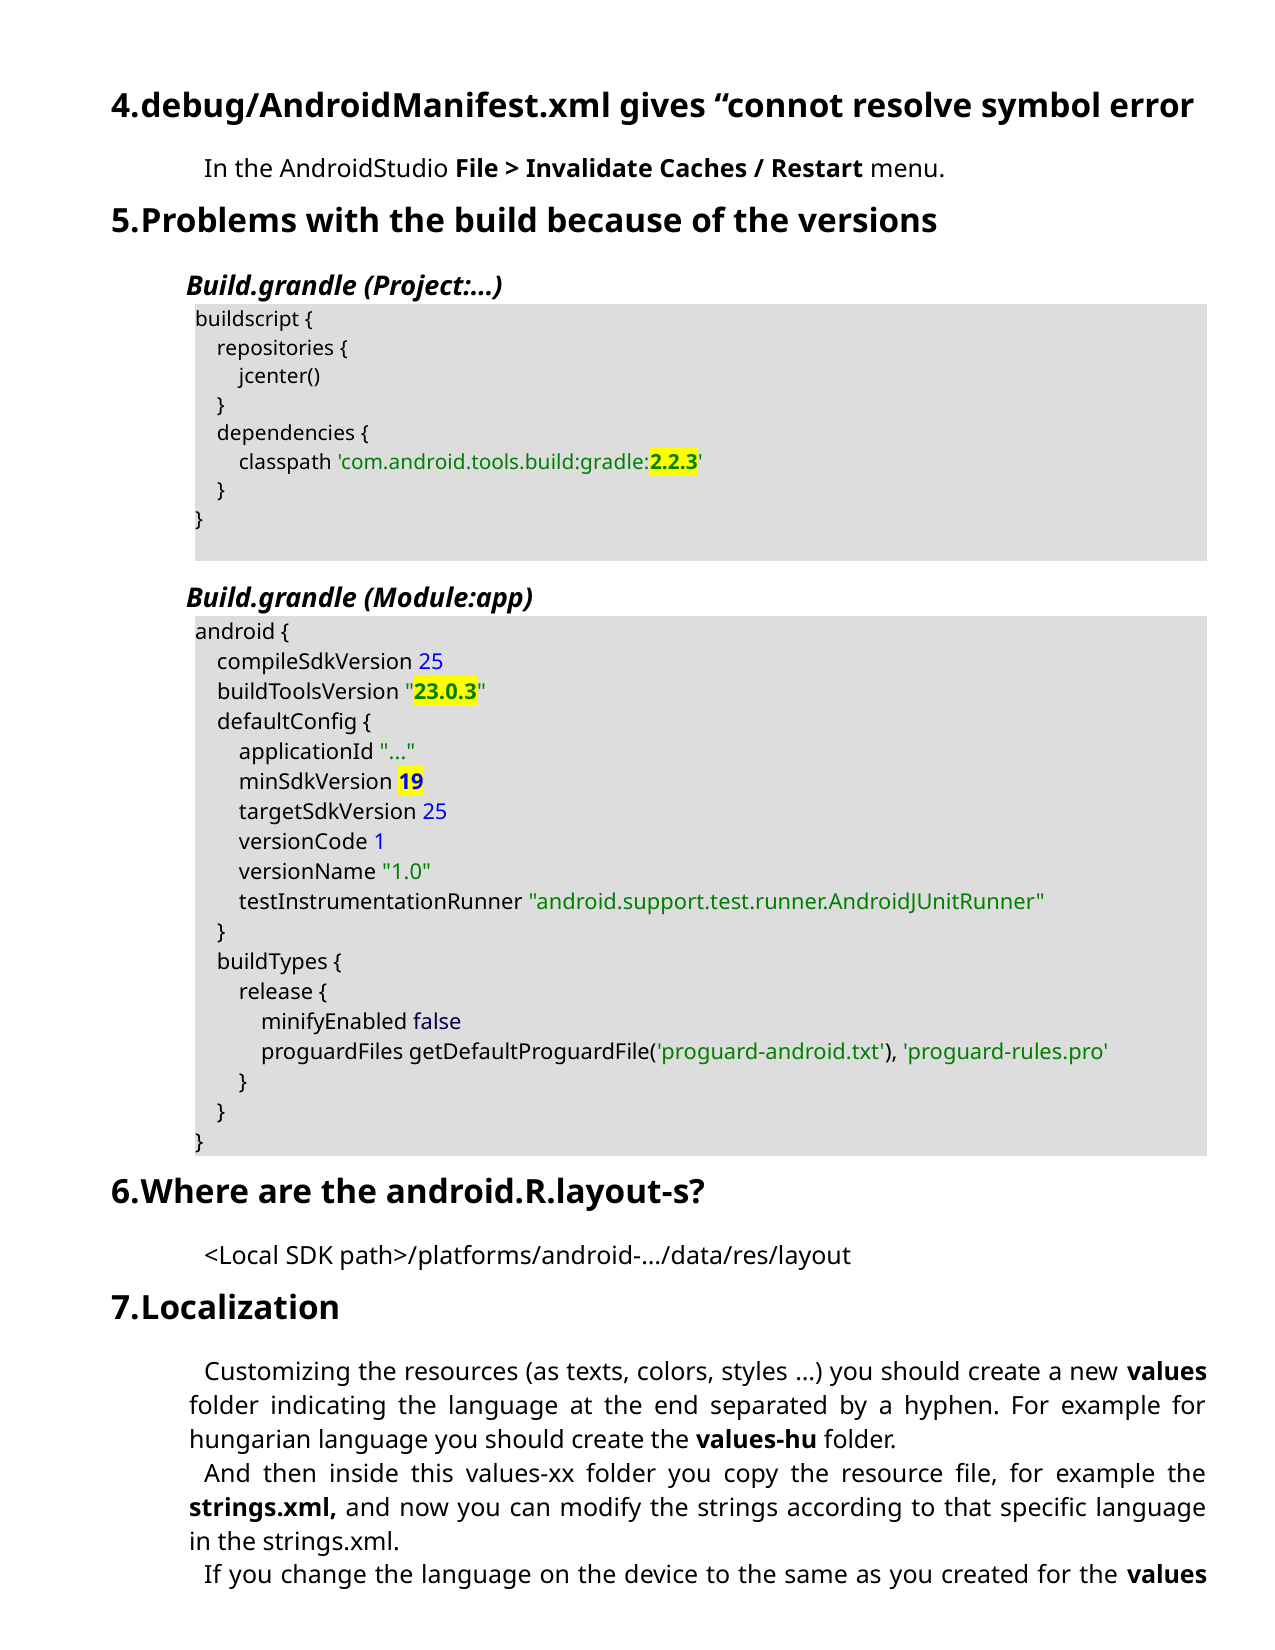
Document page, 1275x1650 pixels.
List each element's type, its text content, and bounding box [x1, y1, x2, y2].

text applicationId "..." [195, 736, 1207, 766]
text } [195, 1096, 1207, 1126]
text And then inside this values-xx folder you copy the resource file, for example the strings.xml, and now you can modify the strings according to that specific language in the strings.xml. [189, 1456, 1207, 1557]
text release { [195, 976, 1207, 1006]
subtitle Localization [111, 1284, 1207, 1330]
text } [195, 475, 1207, 504]
text minSdkVersion 19 [195, 766, 1207, 796]
text } [195, 504, 1207, 532]
text } [195, 1126, 1207, 1156]
subtitle Where are the android.R.layout-s? [111, 1168, 1207, 1214]
text <Local SDK path>/platforms/android-…/data/res/layout [189, 1238, 1207, 1272]
text defaultConfig { [195, 706, 1207, 736]
text buildscript { [195, 304, 1207, 332]
text proguardFiles getDefaultProguardFile('proguard-android.txt'), 'proguard-rules.pro' [195, 1036, 1207, 1066]
title Build.grandle (Project:...) [186, 267, 1207, 304]
text jcenter() [195, 361, 1207, 389]
text versionCode 1 [195, 826, 1207, 856]
text targetSdkVersion 25 [195, 796, 1207, 826]
text buildTypes { [195, 946, 1207, 976]
text dependencies { [195, 418, 1207, 447]
text } [195, 916, 1207, 946]
text classpath 'com.android.tools.build:gradle:2.2.3' [195, 447, 1207, 475]
text Customizing the resources (as texts, colors, styles …) you should create a new values folder indicating the language at the end separated by a hyphen. For example for hungarian language you should create the values-hu folder. [189, 1354, 1207, 1456]
text compileSdkVersion 25 [195, 646, 1207, 676]
text } [195, 389, 1207, 418]
text In the AndroidStudio File > Invalidate Caches / Restart menu. [189, 151, 1207, 185]
text android { [195, 616, 1207, 646]
text repositories { [195, 332, 1207, 361]
text buildToolsVersion "23.0.3" [195, 676, 1207, 706]
subtitle debug/AndroidManifest.xml gives “connot resolve symbol error [111, 81, 1207, 127]
text } [195, 1066, 1207, 1096]
text versionName "1.0" [195, 856, 1207, 886]
title Build.grandle (Module:app) [186, 579, 1207, 616]
text testInstrumentationRunner "android.support.test.runner.AndroidJUnitRunner" [195, 886, 1207, 916]
text minifyEnabled false [195, 1006, 1207, 1036]
subtitle Problems with the build because of the versions [111, 197, 1207, 243]
text If you change the language on the device to the same as you created for the values [189, 1557, 1207, 1591]
